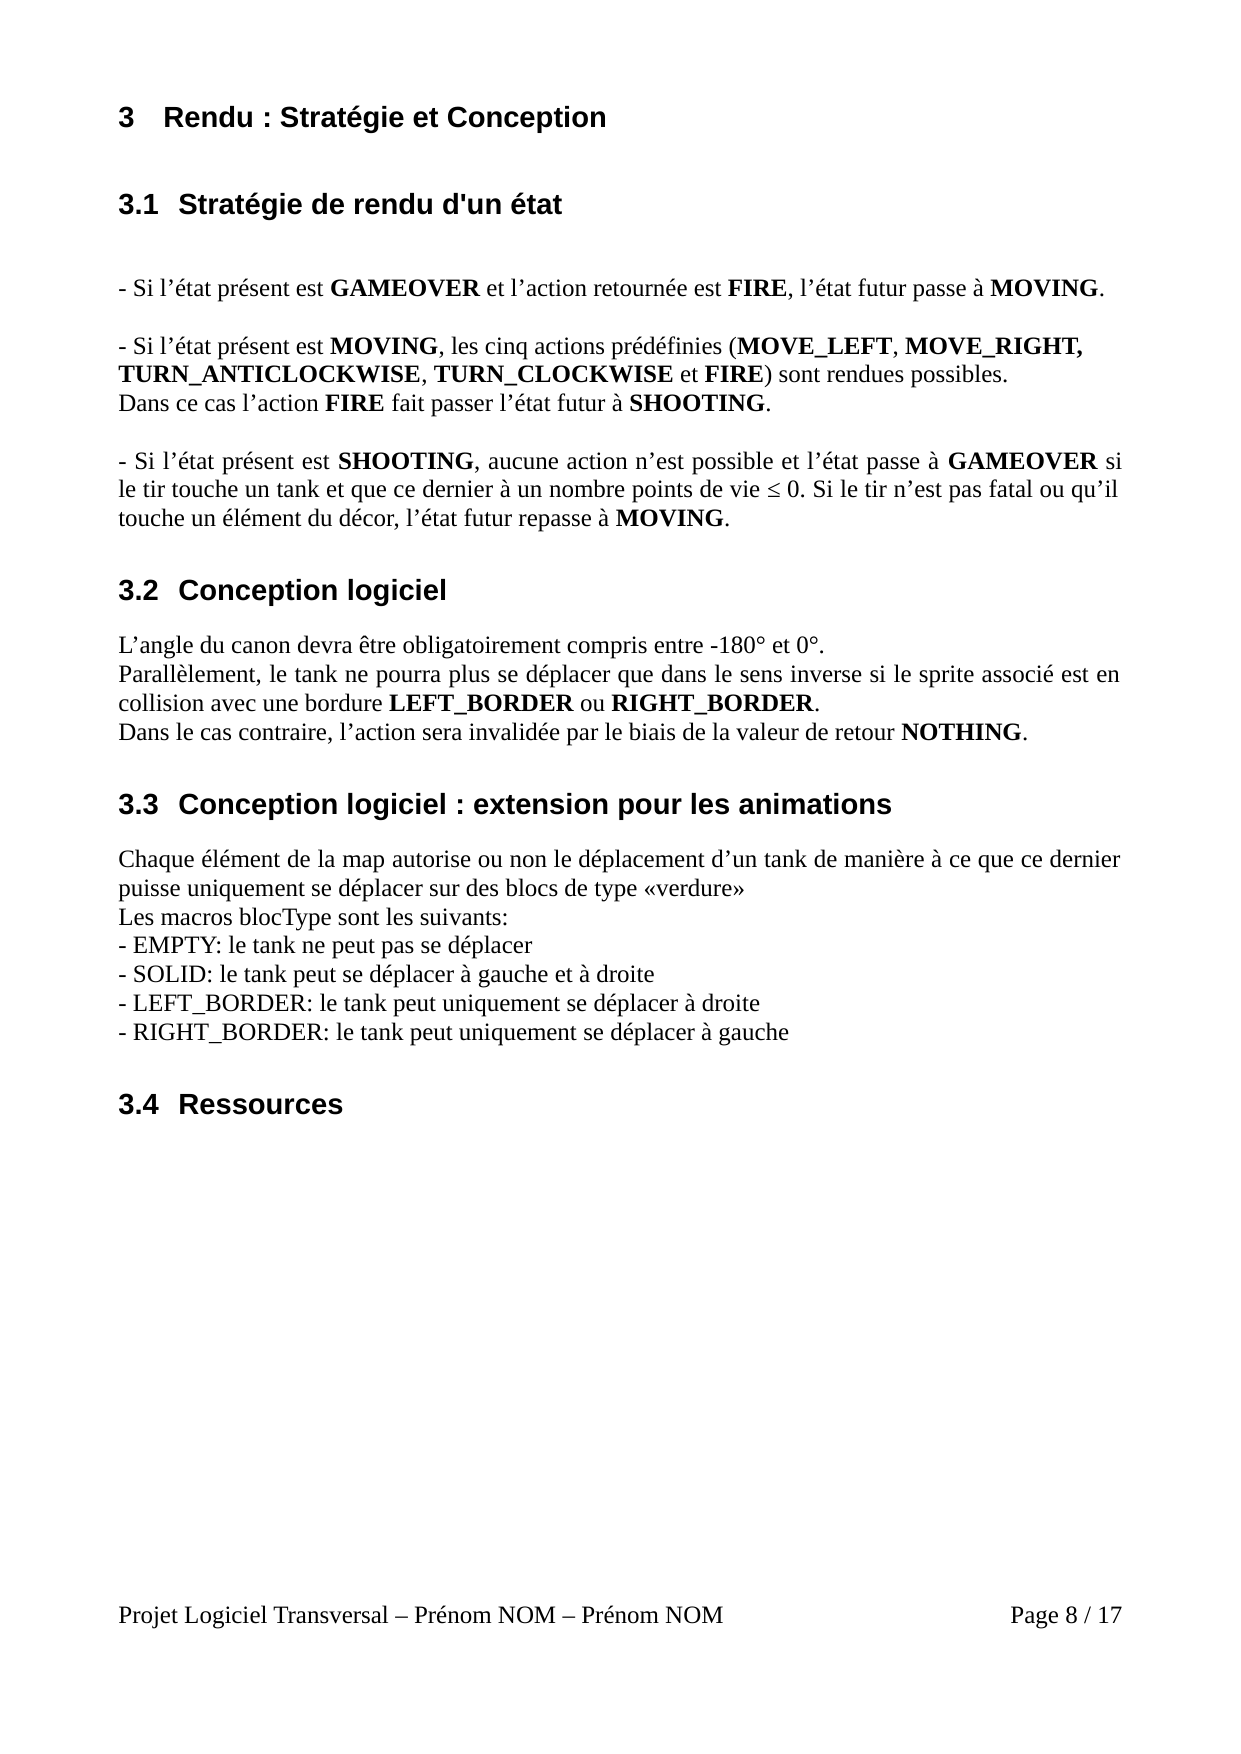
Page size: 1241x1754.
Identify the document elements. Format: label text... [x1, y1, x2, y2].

text - EMPTY: le tank ne peut pas se déplacer [118, 930, 1122, 959]
text - LEFT_BORDER: le tank peut uniquement se déplacer à droite [118, 988, 1122, 1017]
text - SOLID: le tank peut se déplacer à gauche et à droite [118, 959, 1122, 988]
subtitle Conception logiciel : extension pour les animations [118, 787, 1122, 821]
text Dans le cas contraire, l’action sera invalidée par le biais de la valeur de retour NOTHING. [118, 717, 1122, 746]
text - Si l’état présent est MOVING, les cinq actions prédéfinies (MOVE_LEFT, MOVE_RIGHT, [118, 331, 1122, 359]
text Parallèlement, le tank ne pourra plus se déplacer que dans le sens inverse si le sprite associé est en collision avec une bordure LEFT_BORDER ou RIGHT_BORDER. [118, 659, 1122, 717]
text Chaque élément de la map autorise ou non le déplacement d’un tank de manière à ce que ce dernier puisse uniquement se déplacer sur des blocs de type «verdure» [118, 844, 1122, 902]
subtitle Stratégie de rendu d'un état [118, 187, 1122, 221]
text L’angle du canon devra être obligatoirement compris entre -180° et 0°. [118, 631, 1122, 659]
text TURN_ANTICLOCKWISE, TURN_CLOCKWISE et FIRE) sont rendues possibles. [118, 359, 1122, 388]
subtitle Ressources [118, 1087, 1122, 1120]
text Dans ce cas l’action FIRE fait passer l’état futur à SHOOTING. [118, 388, 1122, 417]
subtitle Rendu : Stratégie et Conception [118, 100, 1122, 133]
text - RIGHT_BORDER: le tank peut uniquement se déplacer à gauche [118, 1017, 1122, 1045]
text - Si l’état présent est GAMEOVER et l’action retournée est FIRE, l’état futur passe à MOVING. [118, 273, 1122, 302]
text - Si l’état présent est SHOOTING, aucune action n’est possible et l’état passe à GAMEOVER si le tir touche un tank et que ce dernier à un nombre points de vie ≤ 0. Si le tir n’est pas fatal ou qu’il touche un élément du décor, l’état futur repasse à MOVING. [118, 446, 1122, 532]
subtitle Conception logiciel [118, 573, 1122, 607]
text Les macros blocType sont les suivants: [118, 902, 1122, 930]
